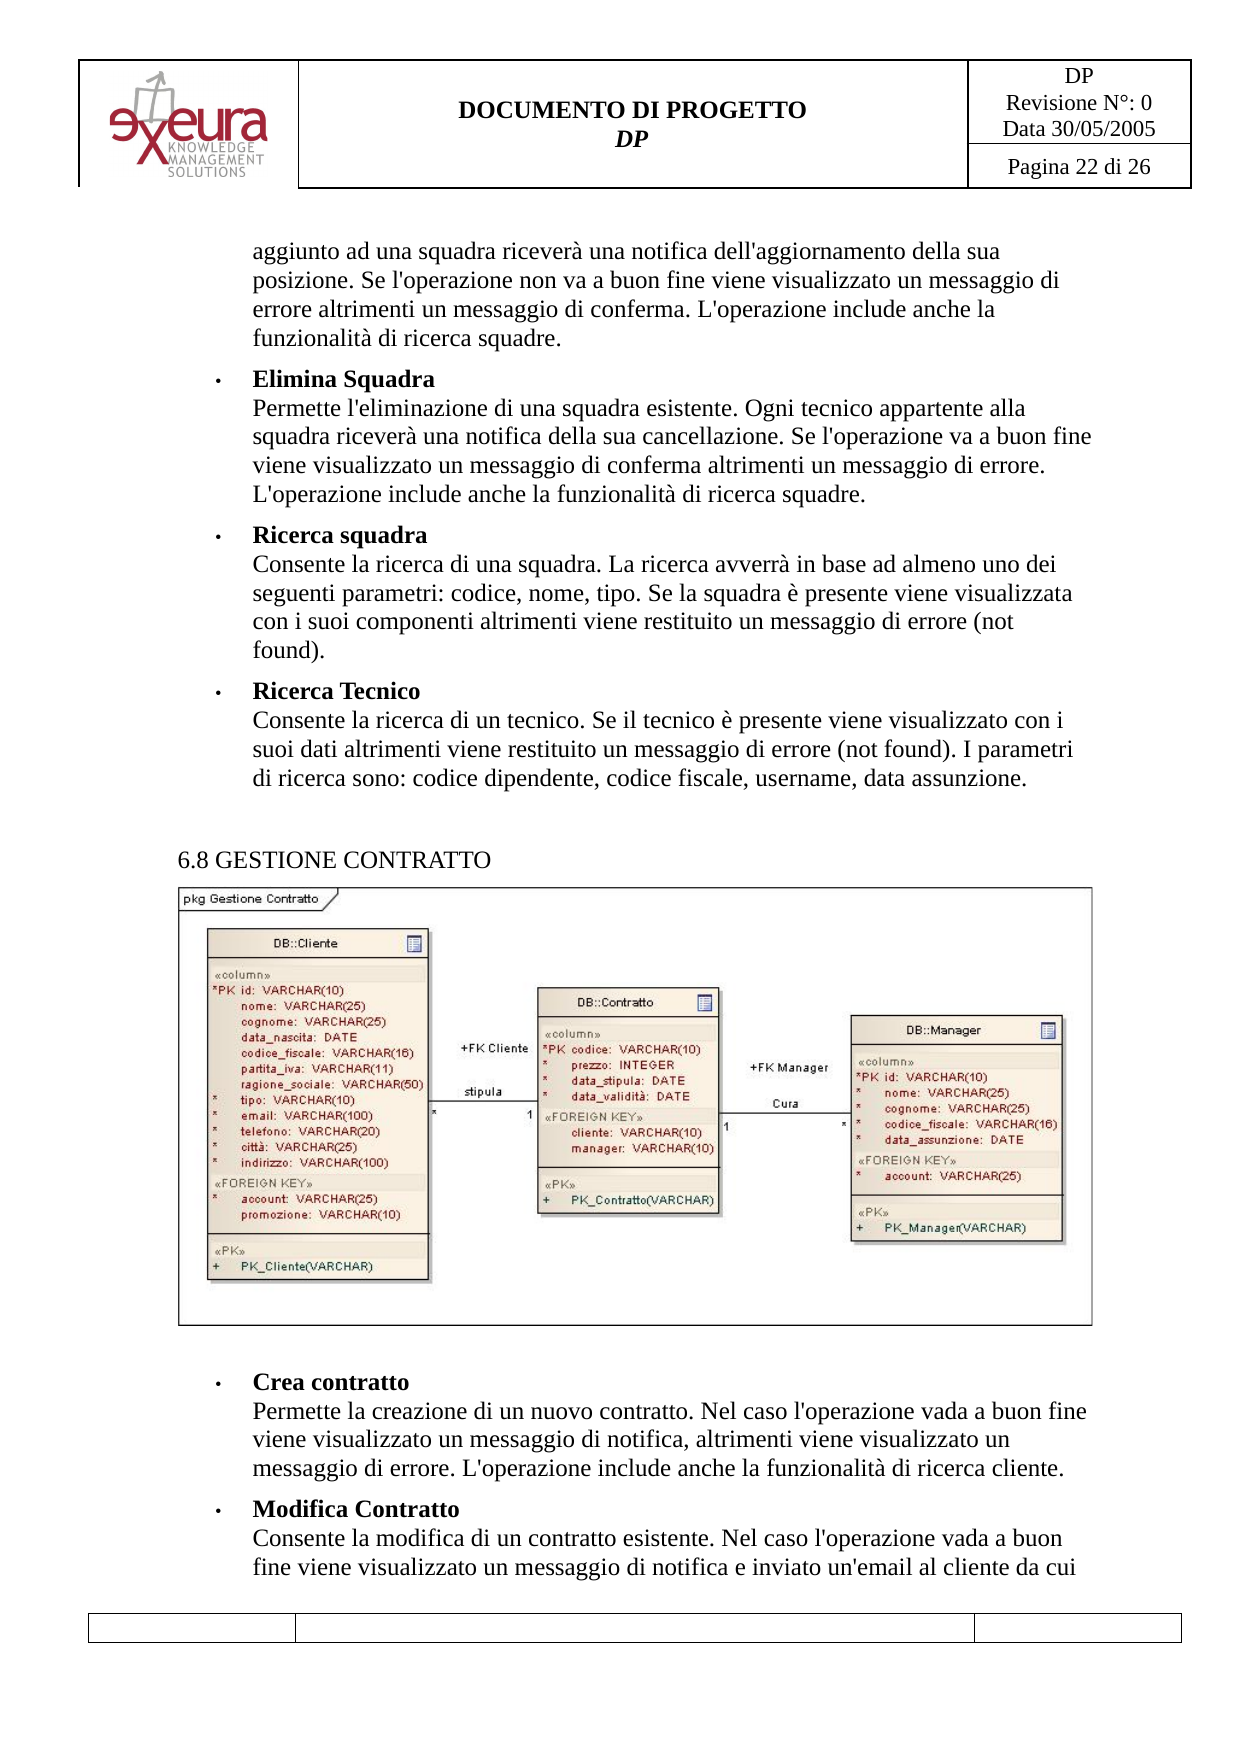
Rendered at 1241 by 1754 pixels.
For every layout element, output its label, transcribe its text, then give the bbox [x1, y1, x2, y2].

list Ricerca squadra Consente la ricerca di una squadra. La ricerca avverrà in base ad almeno uno dei seguenti parametri: codice, nome, tipo. Se la squadra è presente viene visualizzata con i suoi componenti altrimenti viene restituito un messaggio di errore (not found). [215, 520, 1092, 664]
list Elimina Squadra Permette l'eliminazione di una squadra esistente. Ogni tecnico appartente alla squadra riceverà una notifica della sua cancellazione. Se l'operazione va a buon fine viene visualizzato un messaggio di conferma altrimenti un messaggio di errore. L'operazione include anche la funzionalità di ricerca squadre. [215, 364, 1092, 508]
list Modifica Contratto Consente la modifica di un contratto esistente. Nel caso l'operazione vada a buon fine viene visualizzato un messaggio di notifica e inviato un'email al cliente da cui [215, 1494, 1092, 1581]
list Crea contratto Permette la creazione di un nuovo contratto. Nel caso l'operazione vada a buon fine viene visualizzato un messaggio di notifica, altrimenti viene visualizzato un messaggio di errore. L'operazione include anche la funzionalità di ricerca cliente. [215, 1367, 1092, 1482]
picture [109, 71, 268, 177]
list aggiunto ad una squadra riceverà una notifica dell'aggiornamento della sua posizione. Se l'operazione non va a buon fine viene visualizzato un messaggio di errore altrimenti un messaggio di conferma. L'operazione include anche la funzionalità di ricerca squadre. [215, 236, 1092, 351]
list 6.8 GESTIONE CONTRATTO [177, 845, 1092, 874]
list Ricerca Tecnico Consente la ricerca di un tecnico. Se il tecnico è presente viene visualizzato con i suoi dati altrimenti viene restituito un messaggio di errore (not found). I parametri di ricerca sono: codice dipendente, codice fiscale, username, data assunzione. [215, 676, 1092, 791]
picture [177, 886, 1093, 1326]
